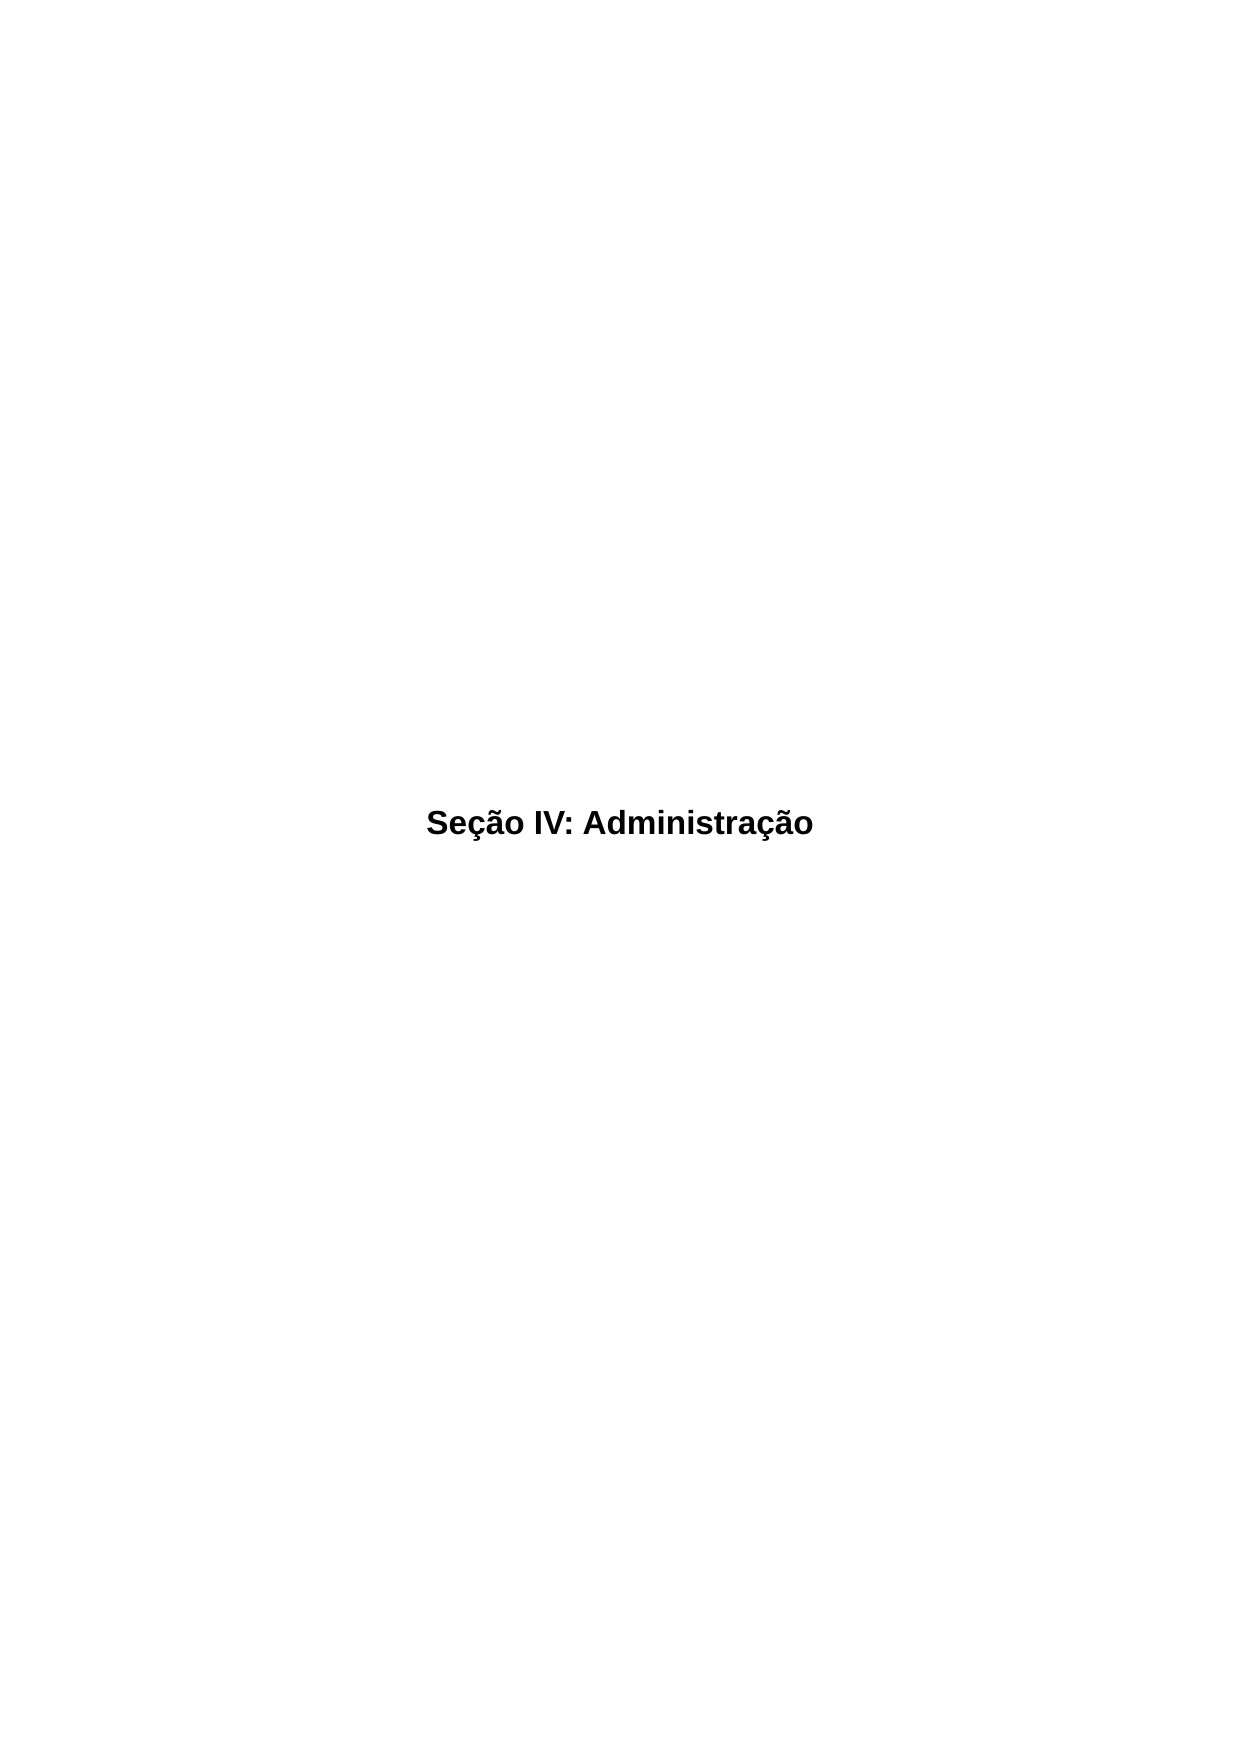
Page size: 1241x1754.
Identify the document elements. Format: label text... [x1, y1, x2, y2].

subtitle Seção IV: Administração [118, 803, 1122, 842]
